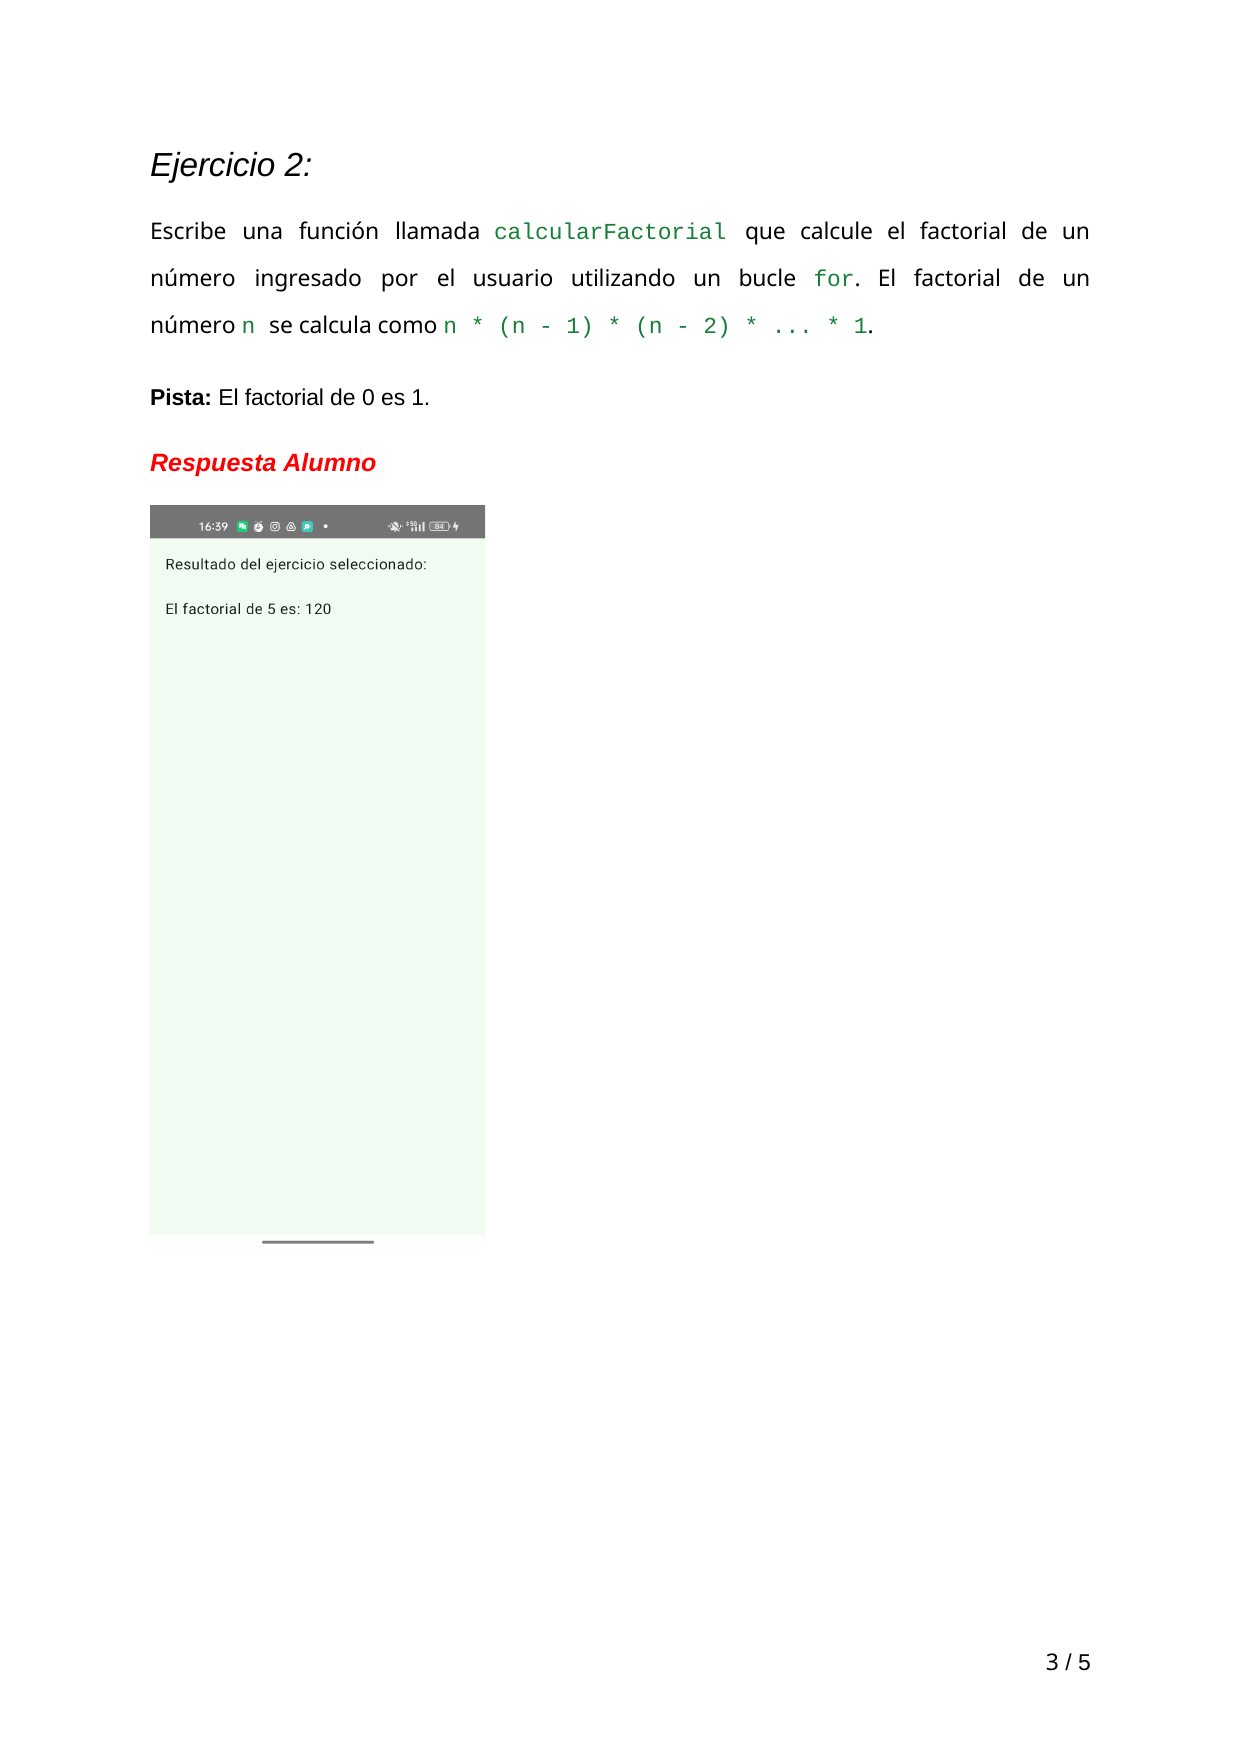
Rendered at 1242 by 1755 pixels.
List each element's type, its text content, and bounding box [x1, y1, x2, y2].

subtitle Respuesta Alumno [150, 448, 1102, 477]
text Ejercicio 2: [150, 144, 1102, 183]
picture [150, 505, 486, 1250]
text Escribe una función llamada calcularFactorial que calcule el factorial de un número ingresado por el usuario utilizando un bucle for. El factorial de un número n se calcula como n * (n - 1) * (n - 2) * ... * 1. [150, 215, 1090, 341]
text Pista: El factorial de 0 es 1. [150, 383, 1102, 410]
